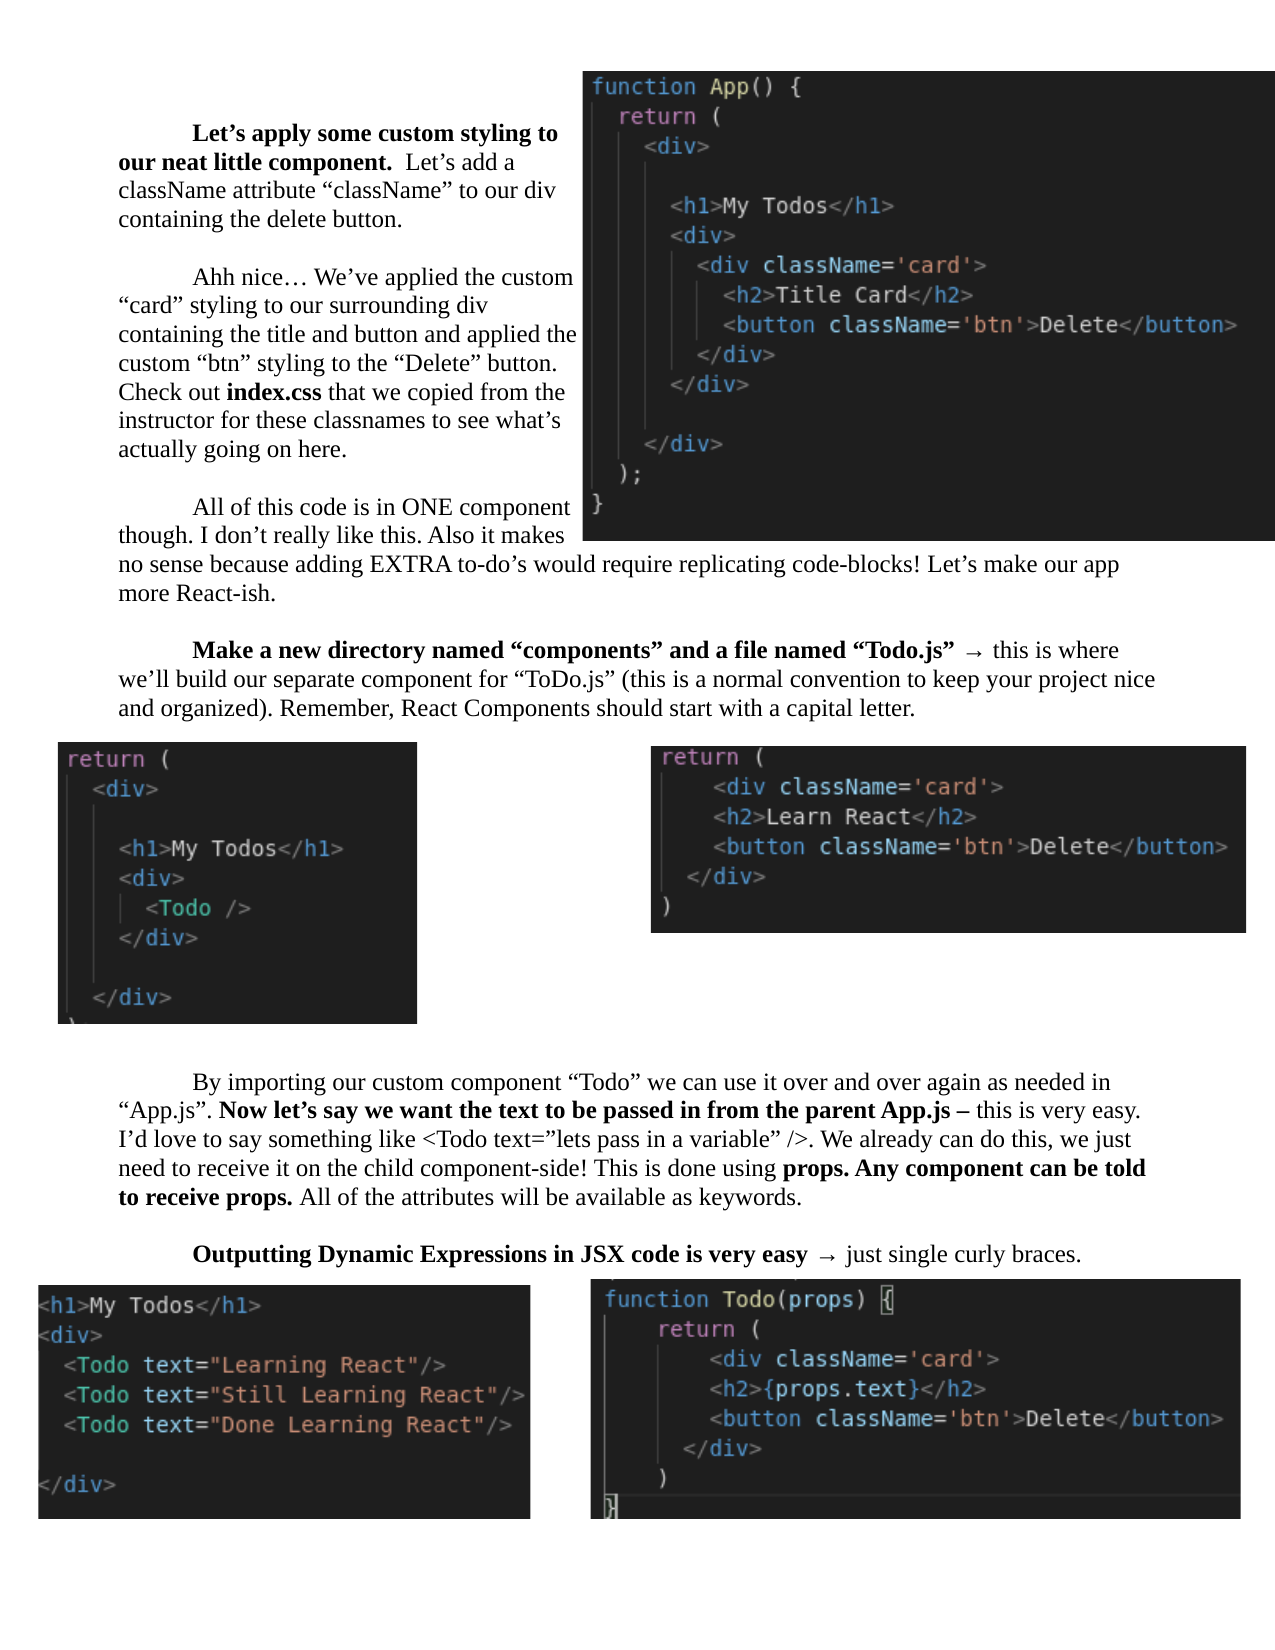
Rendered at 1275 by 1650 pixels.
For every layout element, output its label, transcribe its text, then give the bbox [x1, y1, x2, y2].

picture [582, 71, 1275, 541]
text By importing our custom component “Todo” we can use it over and over again as needed in “App.js”. Now let’s say we want the text to be passed in from the parent App.js – this is very easy. I’d love to say something like <Todo text=”lets pass in a variable” />. We already can do this, we just need to receive it on the child component-side! This is done using props. Any component can be told to receive props. All of the attributes will be available as keywords. [118, 1067, 1157, 1211]
picture [57, 742, 418, 1024]
text Outputting Dynamic Expressions in JSX code is very easy → just single curly braces. [118, 1239, 1157, 1268]
text All of this code is in ONE component though. I don’t really like this. Also it makes no sense because adding EXTRA to-do’s would require replicating code-blocks! Let’s make our app more React-ish. [118, 492, 1157, 607]
picture [650, 746, 1247, 933]
text Make a new directory named “components” and a file named “Todo.js” → this is where we’ll build our separate component for “ToDo.js” (this is a normal convention to keep your project nice and organized). Remember, React Components should start with a capital letter. [118, 636, 1157, 722]
picture [590, 1279, 1241, 1519]
text Ahh nice… We’ve applied the custom “card” styling to our surrounding div containing the title and button and applied the custom “btn” styling to the “Delete” button. Check out index.css that we copied from the instructor for these classnames to see what’s actually going on here. [118, 262, 582, 463]
text Let’s apply some custom styling to our neat little component. Let’s add a className attribute “className” to our div containing the delete button. [118, 118, 582, 233]
picture [38, 1285, 531, 1519]
